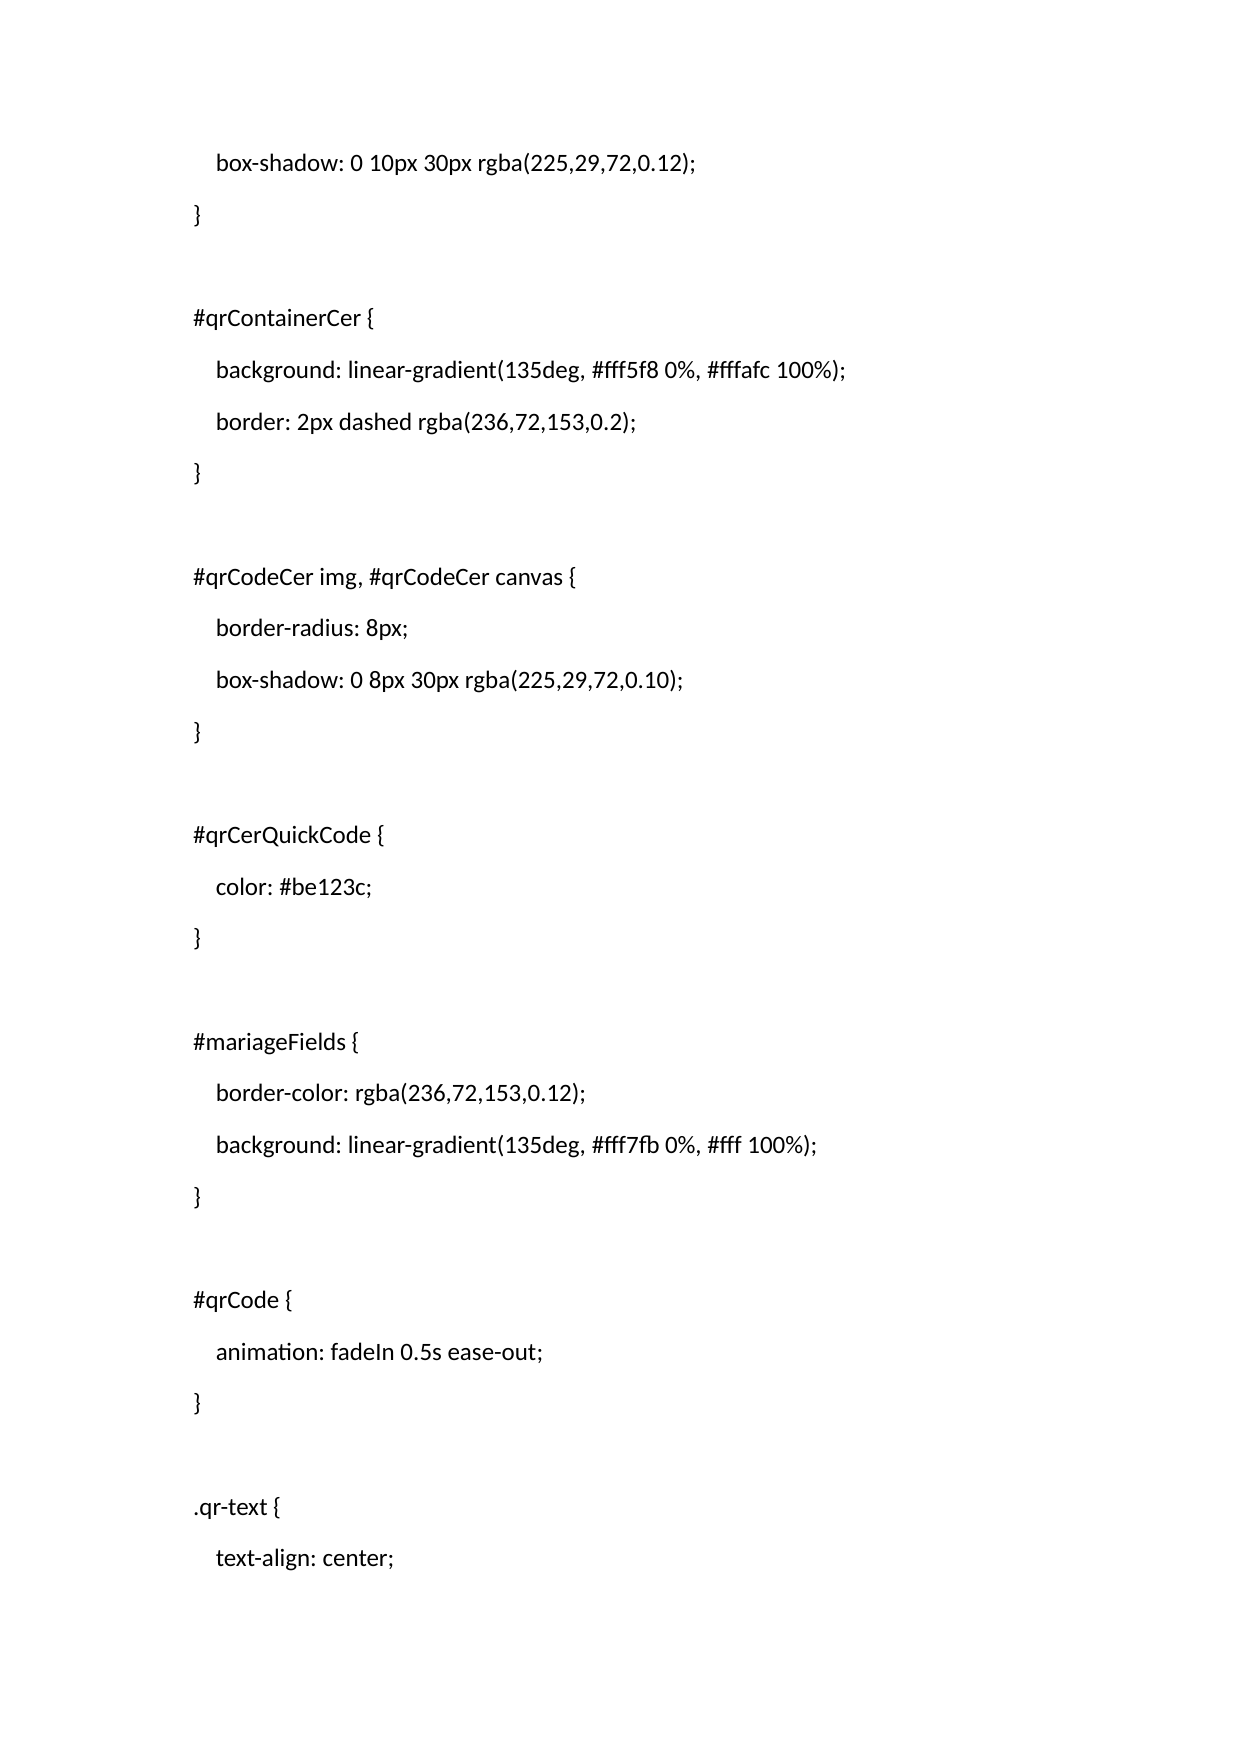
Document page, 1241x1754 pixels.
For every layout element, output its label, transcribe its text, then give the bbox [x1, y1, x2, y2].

text } [148, 923, 1093, 953]
text } [148, 716, 1093, 746]
text } [148, 1181, 1093, 1211]
text background: linear-gradient(135deg, #fff5f8 0%, #fffafc 100%); [148, 354, 1093, 385]
text #mariageFields { [148, 1026, 1093, 1056]
text border-radius: 8px; [148, 613, 1093, 643]
text text-align: center; [148, 1543, 1093, 1573]
text border-color: rgba(236,72,153,0.12); [148, 1078, 1093, 1108]
text #qrCode { [148, 1284, 1093, 1315]
text .qr-text { [148, 1491, 1093, 1521]
text box-shadow: 0 10px 30px rgba(225,29,72,0.12); [148, 148, 1093, 178]
text #qrContainerCer { [148, 303, 1093, 333]
text } [148, 458, 1093, 488]
text border: 2px dashed rgba(236,72,153,0.2); [148, 406, 1093, 436]
text #qrCerQuickCode { [148, 819, 1093, 850]
text } [148, 1388, 1093, 1418]
text box-shadow: 0 8px 30px rgba(225,29,72,0.10); [148, 664, 1093, 695]
text #qrCodeCer img, #qrCodeCer canvas { [148, 561, 1093, 591]
text } [148, 199, 1093, 230]
text background: linear-gradient(135deg, #fff7fb 0%, #fff 100%); [148, 1129, 1093, 1160]
text animation: fadeIn 0.5s ease-out; [148, 1336, 1093, 1366]
text color: #be123c; [148, 871, 1093, 901]
